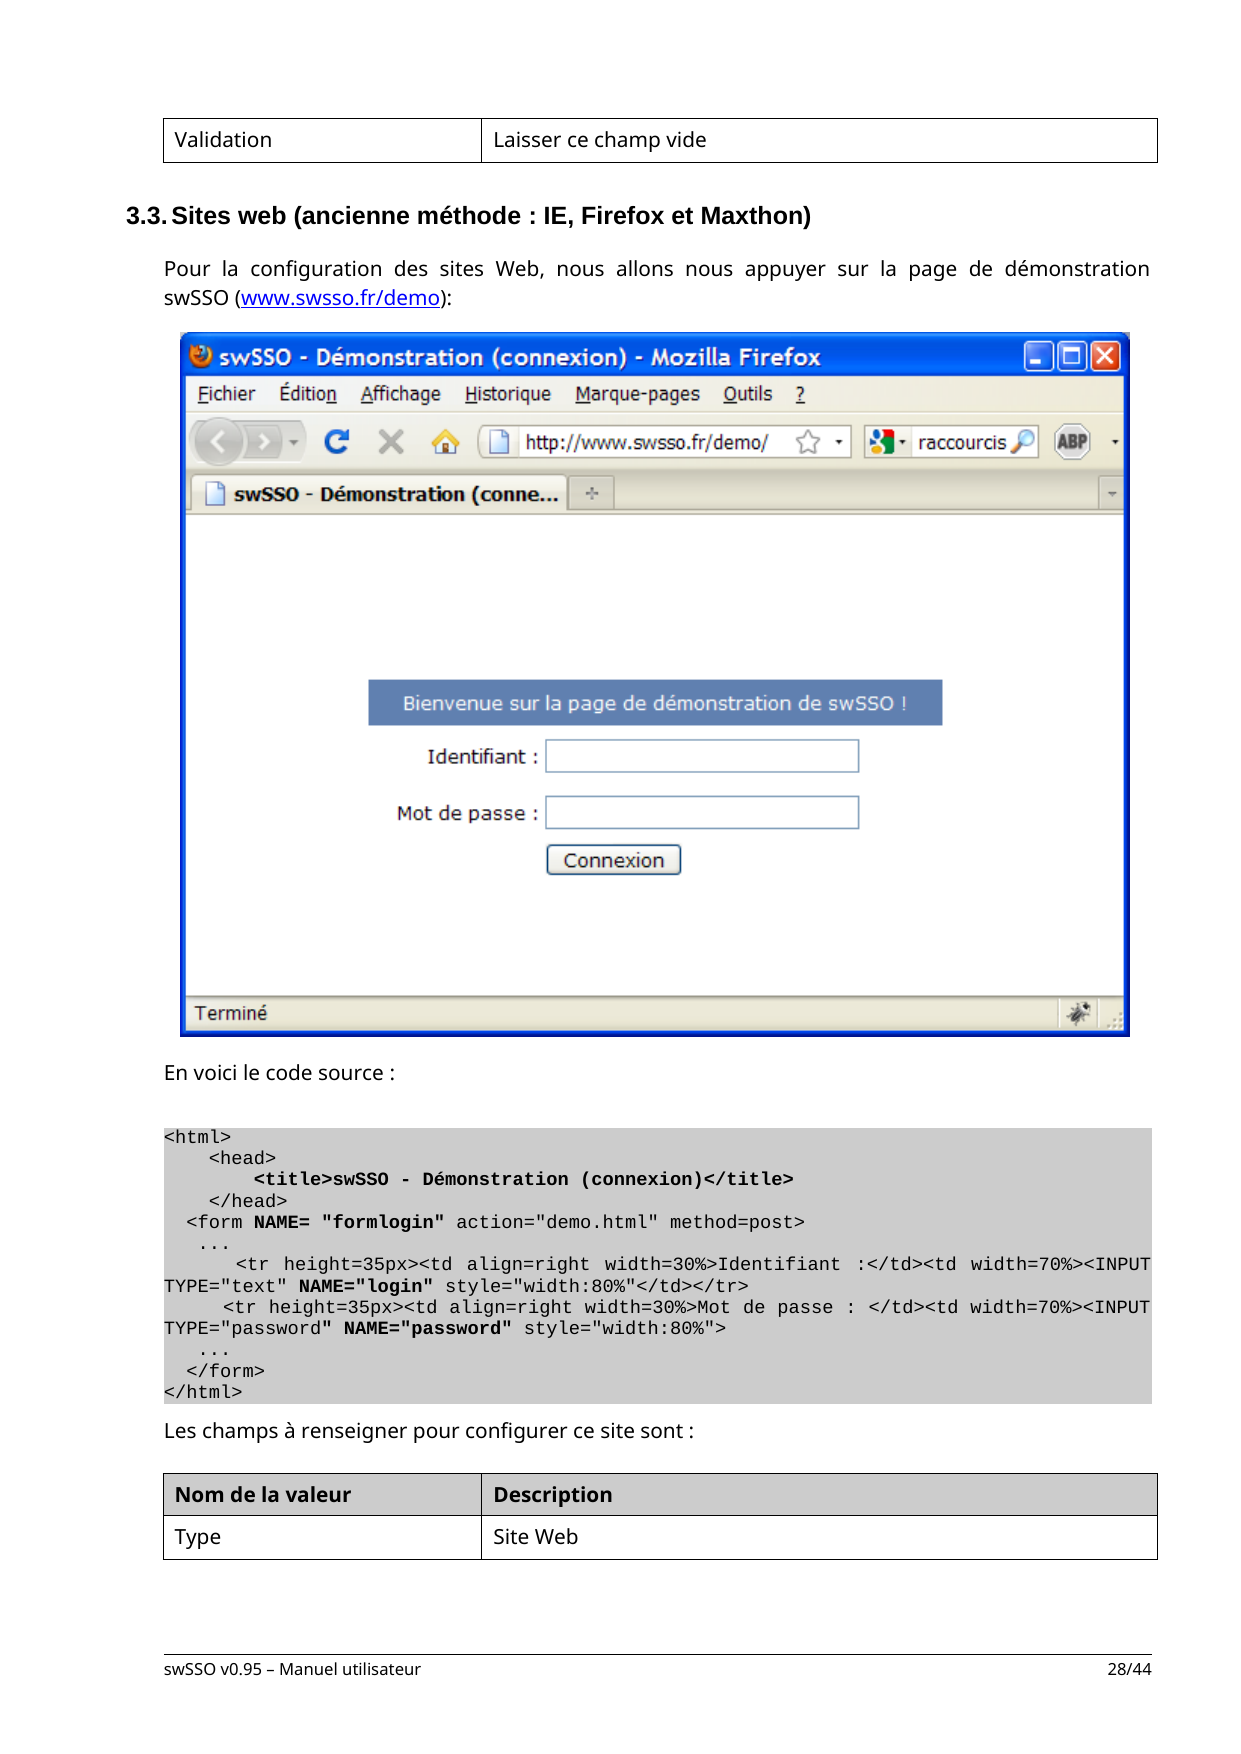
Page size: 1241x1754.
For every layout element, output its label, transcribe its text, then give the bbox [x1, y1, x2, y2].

text ... [164, 1340, 1152, 1361]
text <form NAME= "formlogin" action="demo.html" method=post> [164, 1213, 1152, 1234]
table_header Description [482, 1474, 1157, 1515]
table_cell Site Web [482, 1516, 1157, 1559]
text En voici le code source : [164, 1058, 1152, 1087]
text </form> [164, 1361, 1152, 1383]
table_cell Laisser ce champ vide [482, 119, 1157, 162]
picture [180, 332, 1130, 1037]
table_cell Validation [164, 119, 481, 162]
text <head> [164, 1149, 1152, 1170]
text ... [164, 1234, 1152, 1255]
text <title>swSSO - Démonstration (connexion)</title> [164, 1170, 1152, 1191]
text <html> [164, 1128, 1152, 1149]
text </html> [164, 1383, 1152, 1404]
text <tr height=35px><td align=right width=30%>Identifiant :</td><td width=70%><INPUT TYPE="text" NAME="login" style="width:80%"</td></tr> [164, 1255, 1152, 1298]
subtitle Sites web (ancienne méthode : IE, Firefox et Maxthon) [126, 201, 1152, 229]
table_cell Type [164, 1516, 481, 1559]
text <tr height=35px><td align=right width=30%>Mot de passe : </td><td width=70%><INPUT TYPE="password" NAME="password" style="width:80%"> [164, 1298, 1152, 1340]
text Pour la configuration des sites Web, nous allons nous appuyer sur la page de démonstration swSSO (www.swsso.fr/demo): [164, 254, 1152, 311]
text </head> [164, 1191, 1152, 1213]
table_header Nom de la valeur [164, 1474, 481, 1515]
text Les champs à renseigner pour configurer ce site sont : [164, 1416, 1152, 1445]
